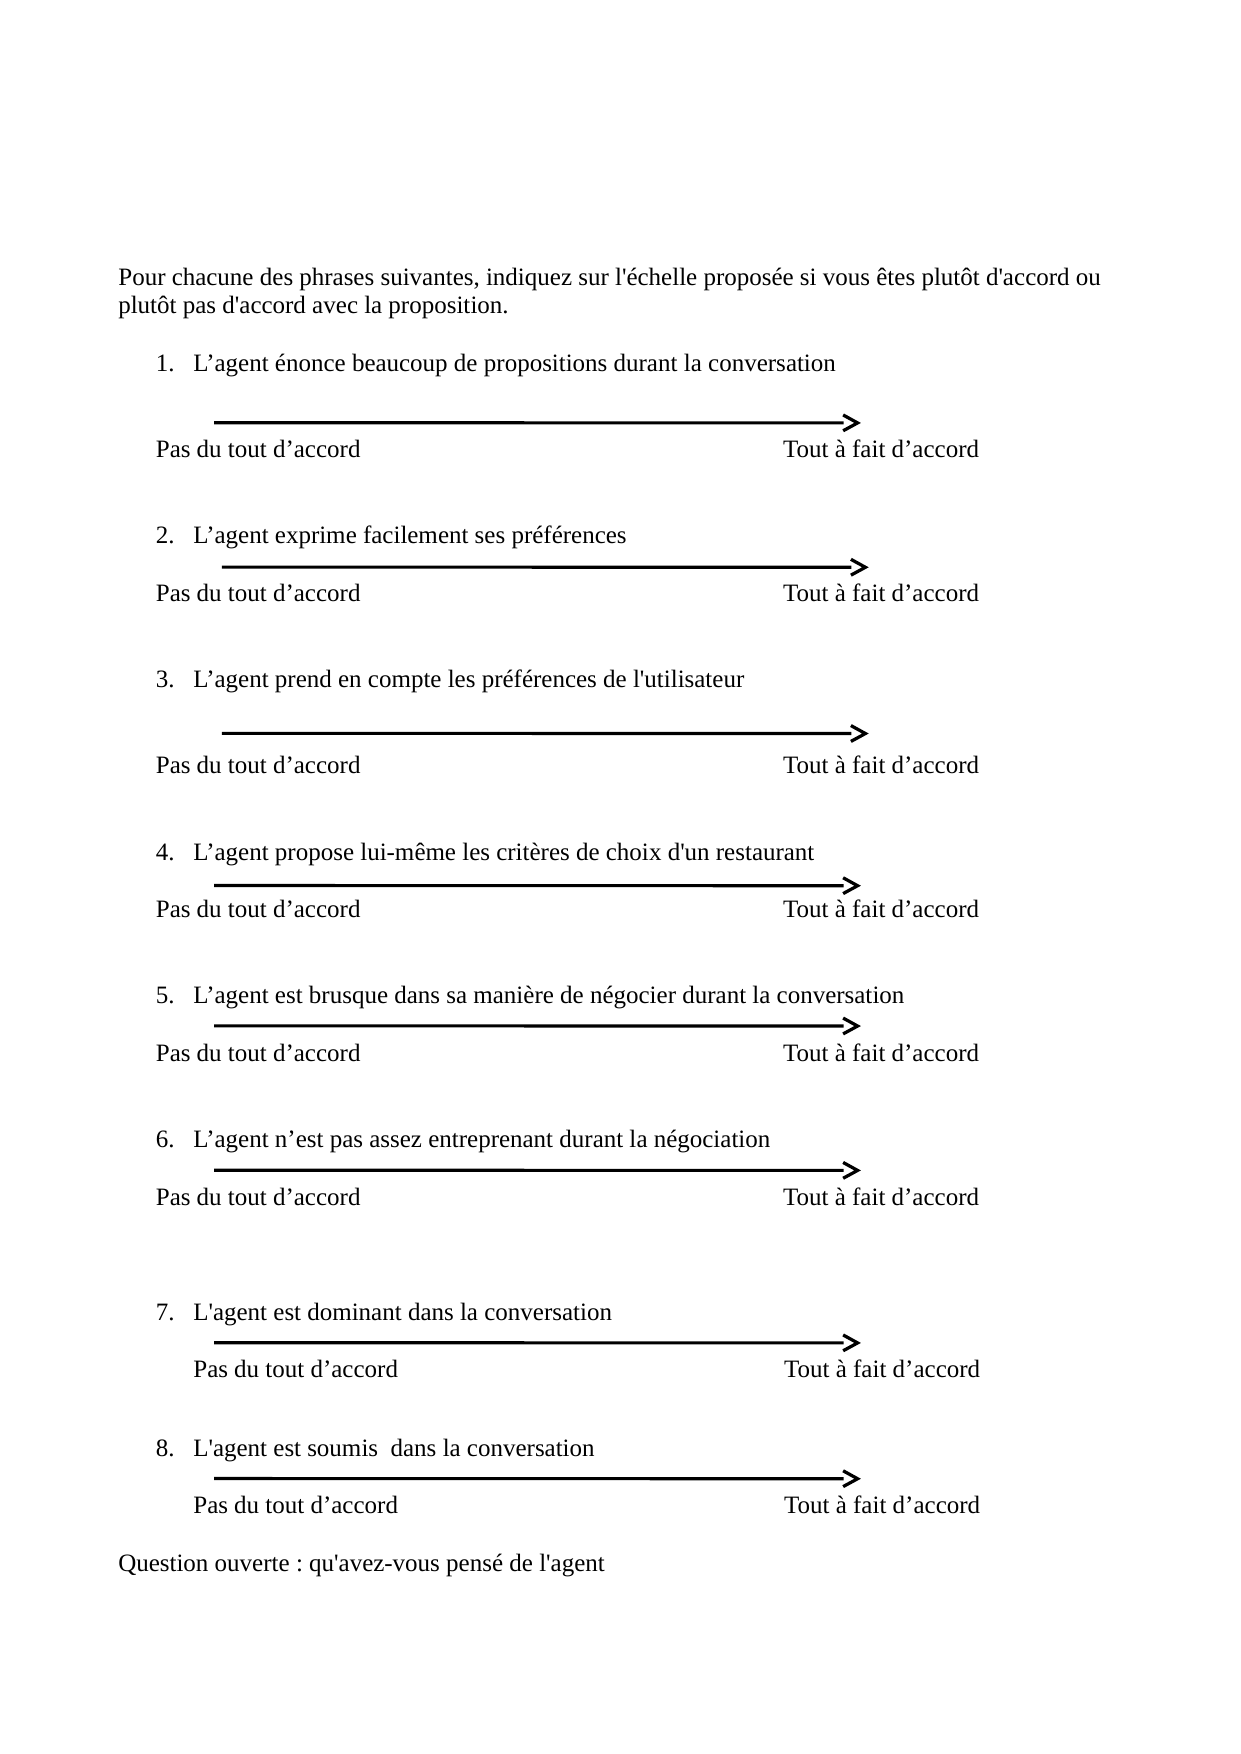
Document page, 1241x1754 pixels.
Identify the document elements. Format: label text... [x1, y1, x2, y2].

text Pas du tout d’accord Tout à fait d’accord [118, 1182, 1122, 1211]
list L'agent est dominant dans la conversation [156, 1297, 1122, 1326]
list L'agent est soumis dans la conversation [156, 1433, 1122, 1461]
list L’agent énonce beaucoup de propositions durant la conversation [156, 348, 1122, 377]
text Pas du tout d’accord Tout à fait d’accord [118, 751, 1122, 779]
list L’agent est brusque dans sa manière de négocier durant la conversation [156, 981, 1122, 1009]
text Pas du tout d’accord Tout à fait d’accord [118, 894, 1122, 923]
text Pas du tout d’accord Tout à fait d’accord [118, 1038, 1122, 1067]
list L’agent n’est pas assez entreprenant durant la négociation [156, 1124, 1122, 1153]
list Question ouverte : qu'avez-vous pensé de l'agent [118, 1548, 1122, 1576]
list L’agent propose lui-même les critères de choix d'un restaurant [156, 837, 1122, 866]
list Pas du tout d’accord Tout à fait d’accord [193, 1354, 1122, 1383]
list L’agent prend en compte les préférences de l'utilisateur [156, 664, 1122, 693]
text Pas du tout d’accord Tout à fait d’accord [118, 578, 1122, 607]
text Pour chacune des phrases suivantes, indiquez sur l'échelle proposée si vous êtes plutôt d'accord ou plutôt pas d'accord avec la proposition. [118, 262, 1122, 319]
text Pas du tout d’accord Tout à fait d’accord [118, 434, 1122, 463]
list L’agent exprime facilement ses préférences [156, 521, 1122, 549]
list Pas du tout d’accord Tout à fait d’accord [193, 1490, 1122, 1519]
